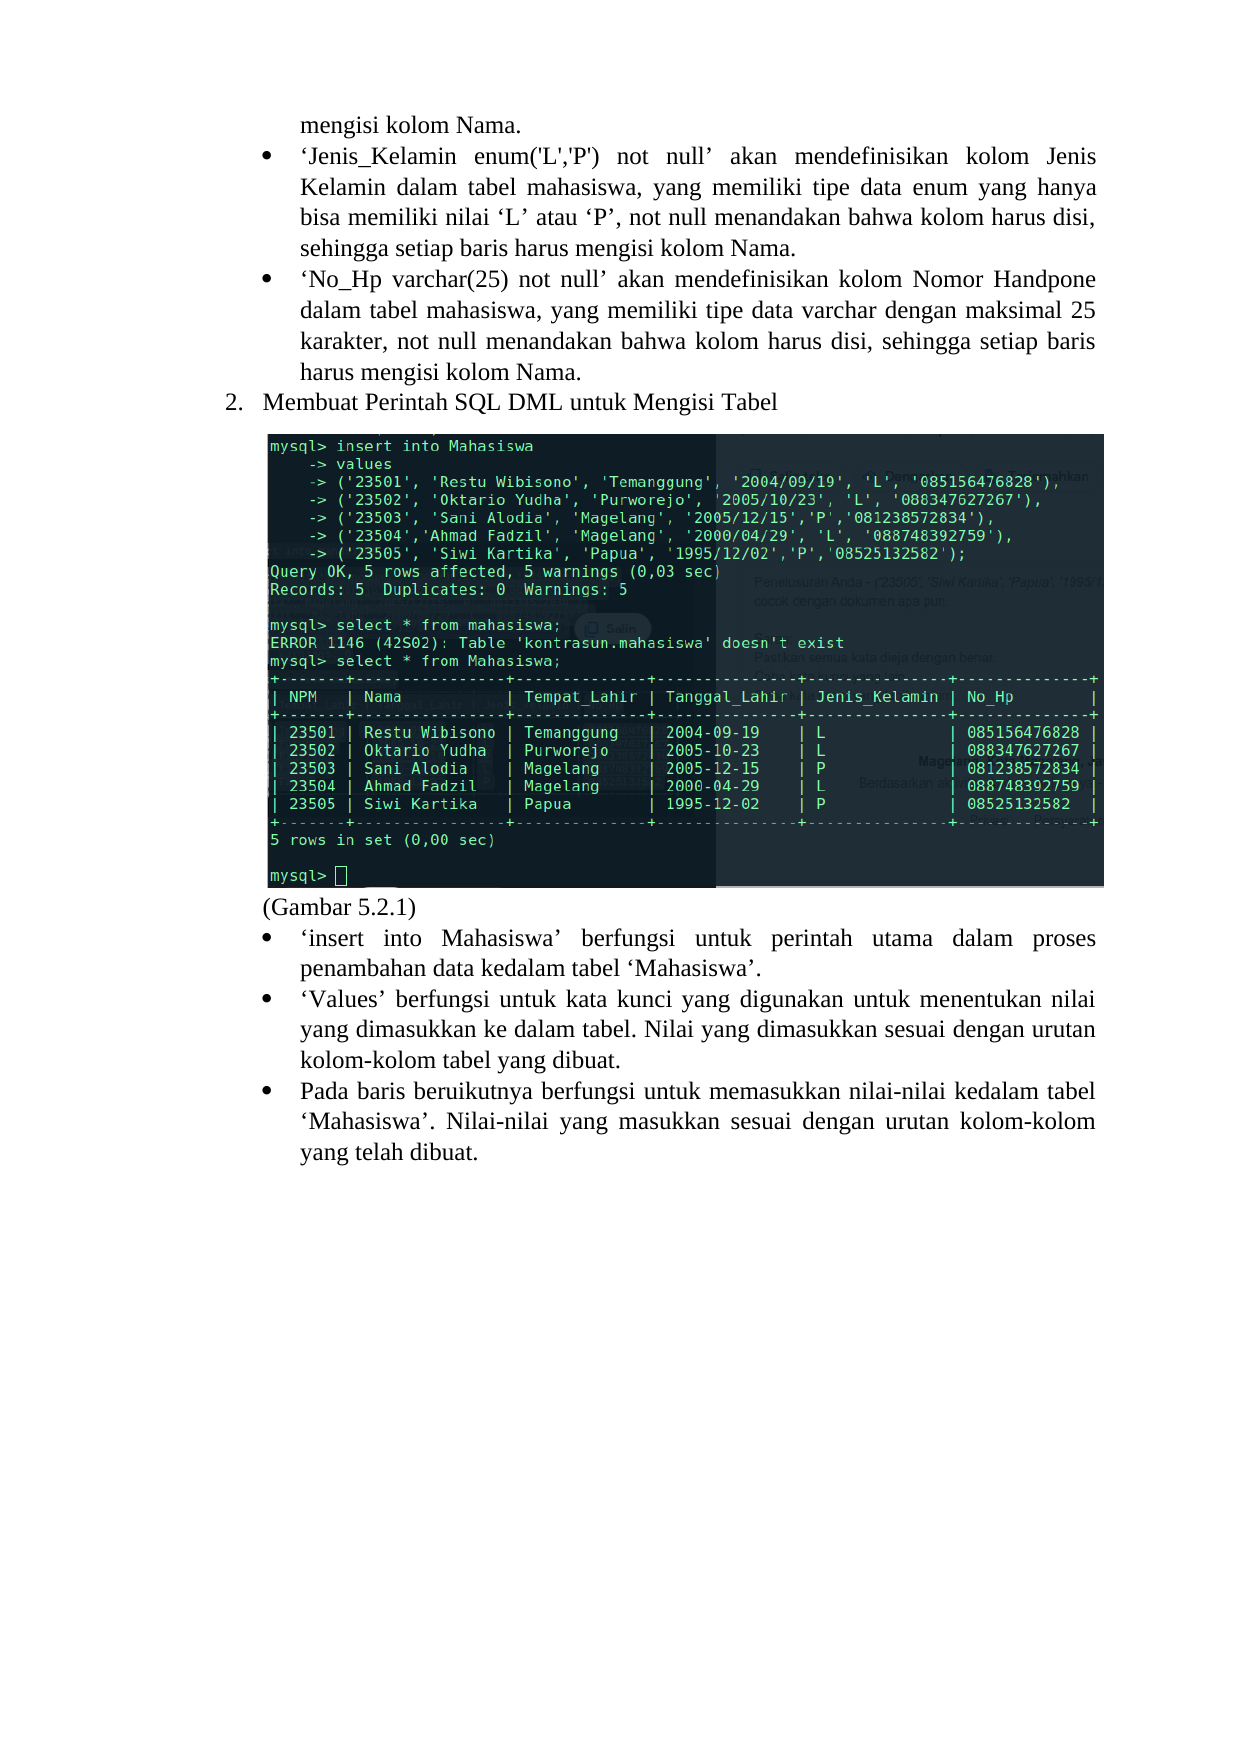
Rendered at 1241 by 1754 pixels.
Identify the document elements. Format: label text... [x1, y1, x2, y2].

text (Gambar 5.2.1) [262, 420, 1190, 921]
list Membuat Perintah SQL DML untuk Mengisi Tabel [225, 388, 1190, 416]
list ‘insert into Mahasiswa’ berfungsi untuk perintah utama dalam proses penambahan data kedalam tabel ‘Mahasiswa’. [262, 923, 1096, 982]
picture [267, 434, 1104, 888]
list mengisi kolom Nama. [262, 110, 1097, 139]
list Pada baris beruikutnya berfungsi untuk memasukkan nilai-nilai kedalam tabel ‘Mahasiswa’. Nilai-nilai yang masukkan sesuai dengan urutan kolom-kolom yang telah dibuat. [262, 1076, 1097, 1166]
list ‘Jenis_Kelamin enum('L','P') not null’ akan mendefinisikan kolom Jenis Kelamin dalam tabel mahasiswa, yang memiliki tipe data enum yang hanya bisa memiliki nilai ‘L’ atau ‘P’, not null menandakan bahwa kolom harus disi, sehingga setiap baris harus mengisi kolom Nama. [262, 141, 1097, 261]
list ‘Values’ berfungsi untuk kata kunci yang digunakan untuk menentukan nilai yang dimasukkan ke dalam tabel. Nilai yang dimasukkan sesuai dengan urutan kolom-kolom tabel yang dibuat. [262, 984, 1096, 1074]
list ‘No_Hp varchar(25) not null’ akan mendefinisikan kolom Nomor Handpone dalam tabel mahasiswa, yang memiliki tipe data varchar dengan maksimal 25 karakter, not null menandakan bahwa kolom harus disi, sehingga setiap baris harus mengisi kolom Nama. [262, 264, 1096, 386]
